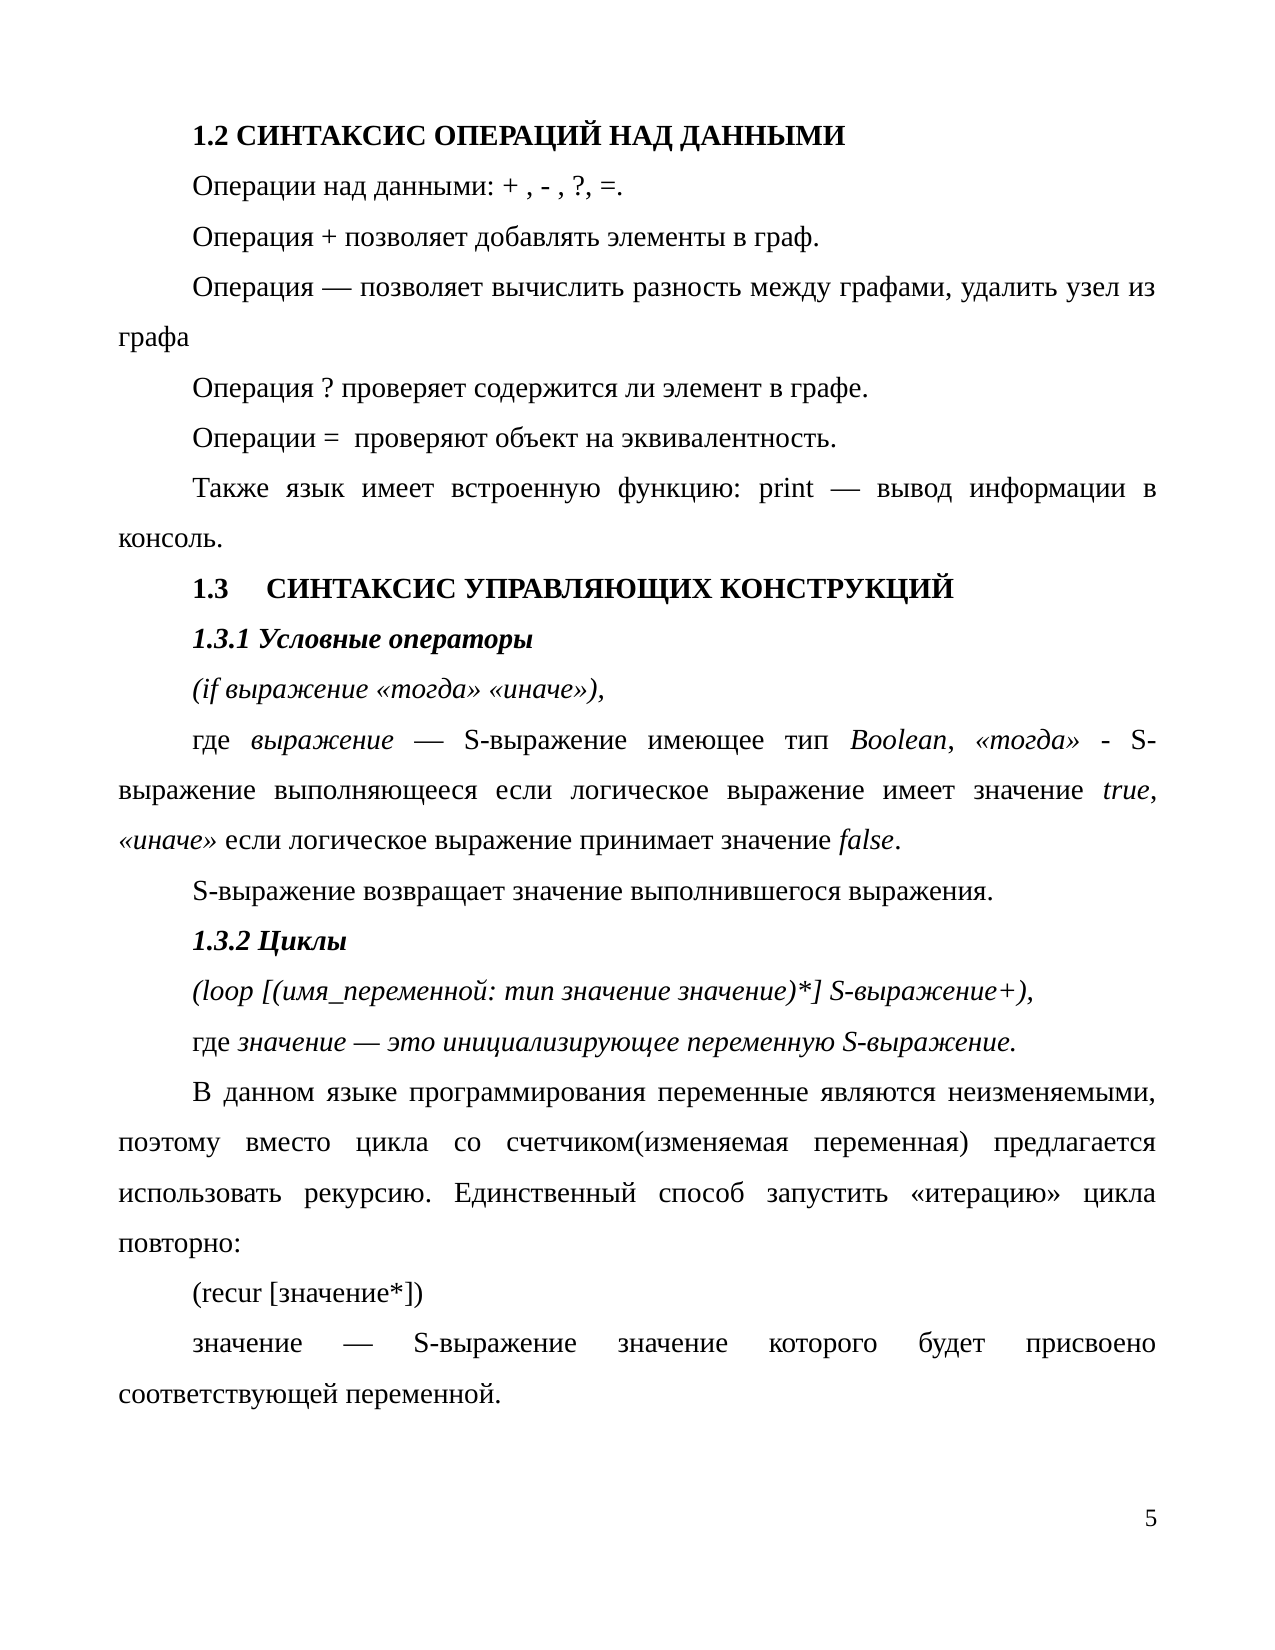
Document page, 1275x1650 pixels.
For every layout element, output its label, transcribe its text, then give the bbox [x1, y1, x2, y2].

list Операции над данными: + , - , ?, =. [118, 168, 1157, 202]
list (loop [(имя_переменной: тип значение значение)*] S-выражение+), [118, 973, 1157, 1007]
list В данном языке программирования переменные являются неизменяемыми, поэтому вместо цикла со счетчиком(изменяемая переменная) предлагается использовать рекурсию. Единственный способ запустить «итерацию» цикла повторно: [118, 1074, 1157, 1258]
list Операция + позволяет добавлять элементы в граф. [118, 219, 1157, 252]
list 1.2 СИНТАКСИС ОПЕРАЦИЙ НАД ДАННЫМИ [118, 118, 1157, 152]
list 1.3.2 Циклы [118, 923, 1157, 957]
list Операция ? проверяет содержится ли элемент в графе. [118, 370, 1157, 403]
list Операции = проверяют объект на эквивалентность. [118, 420, 1157, 453]
list S-выражение возвращает значение выполнившегося выражения. [118, 873, 1157, 906]
list (recur [значение*]) [118, 1275, 1157, 1309]
list значение — S-выражение значение которого будет присвоено соответствующей переменной. [118, 1326, 1157, 1409]
list Также язык имеет встроенную функцию: print — вывод информации в консоль. [118, 470, 1157, 554]
list (if выражение «тогда» «иначе»), [118, 672, 1157, 705]
list СИНТАКСИС УПРАВЛЯЮЩИХ КОНСТРУКЦИЙ [118, 571, 1157, 604]
list где выражение — S-выражение имеющее тип Boolean, «тогда» - S-выражение выполняющееся если логическое выражение имеет значение true, «иначе» если логическое выражение принимает значение false. [118, 722, 1157, 856]
list 1.3.1 Условные операторы [118, 621, 1157, 655]
list Операция — позволяет вычислить разность между графами, удалить узел из графа [118, 269, 1157, 353]
list где значение — это инициализирующее переменную S-выражение. [118, 1024, 1157, 1057]
